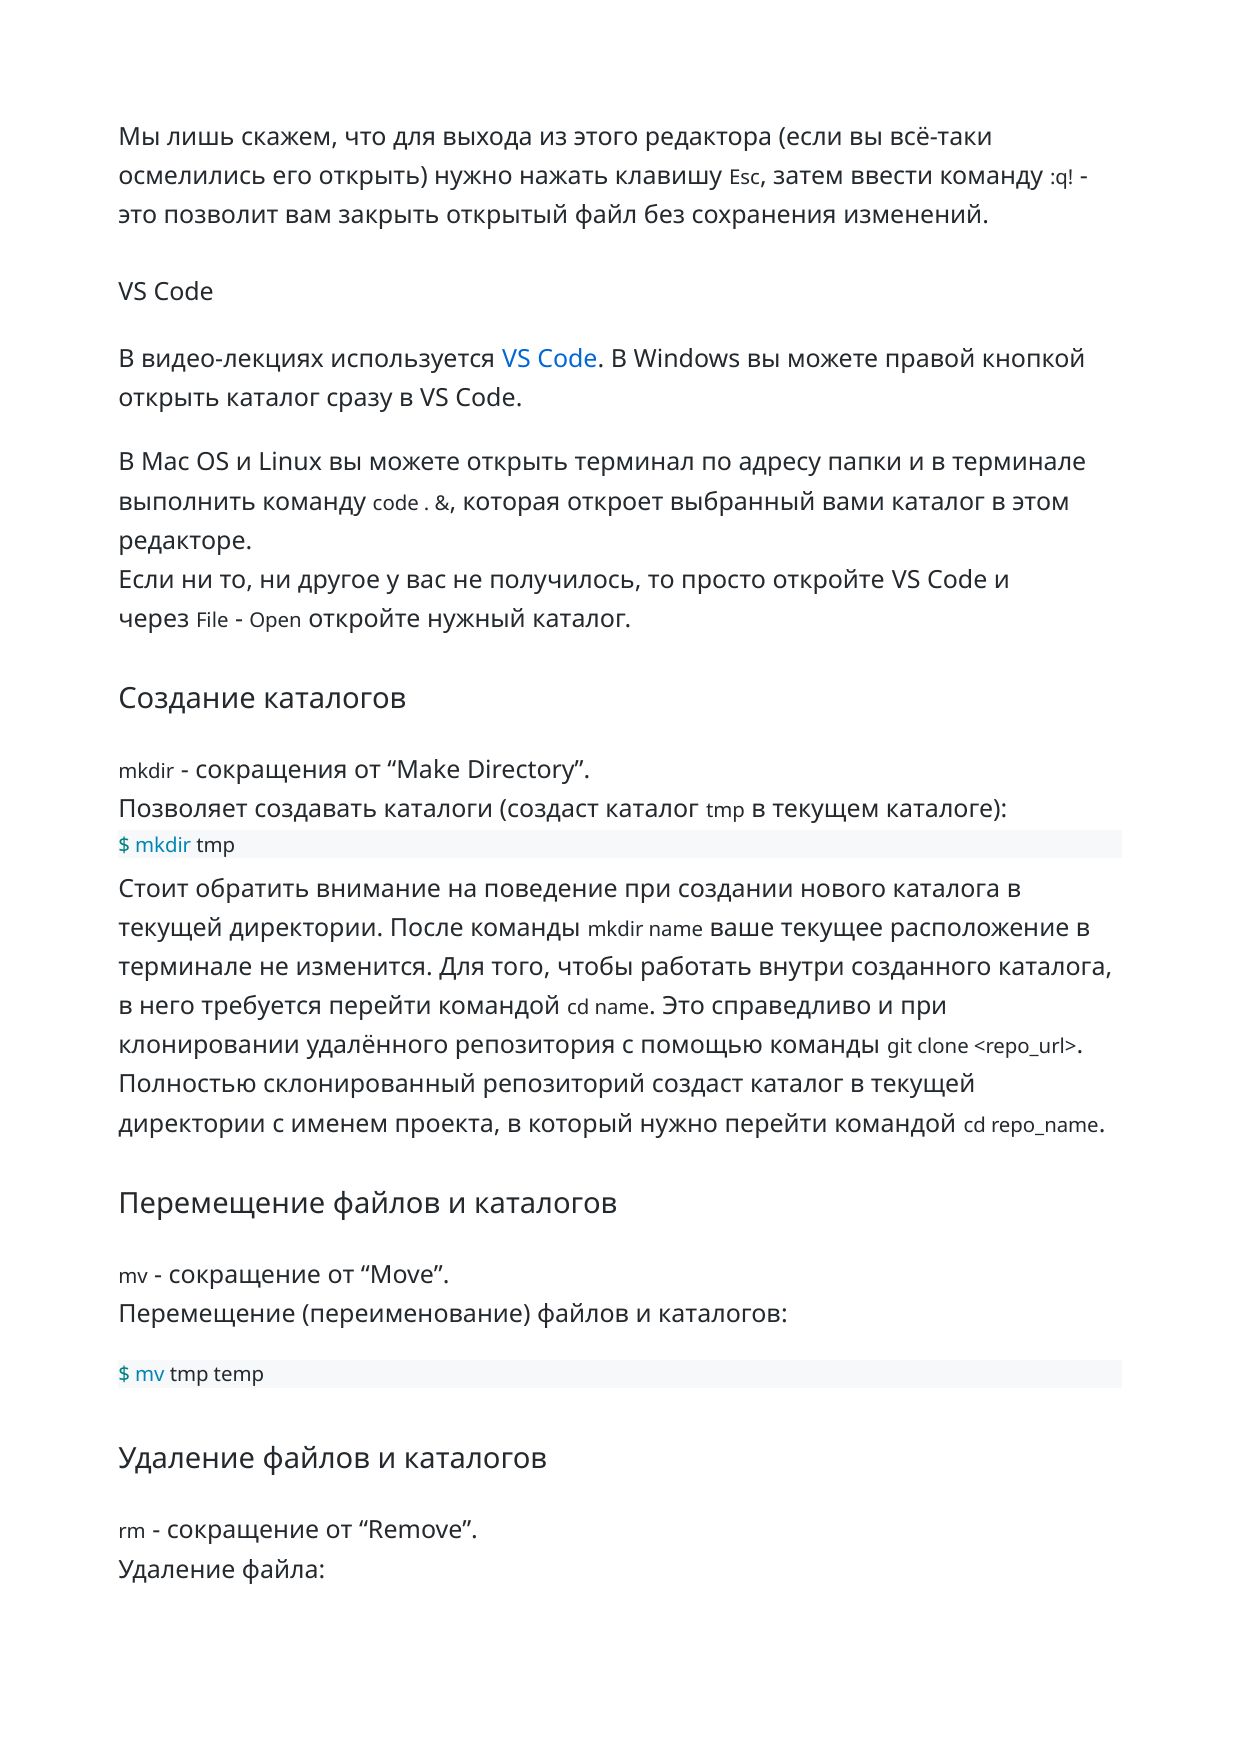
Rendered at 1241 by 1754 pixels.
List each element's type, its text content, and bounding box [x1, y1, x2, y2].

text Позволяет создавать каталоги (создаст каталог tmp в текущем каталоге): [118, 791, 1122, 825]
subtitle Создание каталогов [118, 677, 1122, 717]
text В Mac OS и Linux вы можете открыть терминал по адресу папки и в терминале выполнить команду code . &, которая откроет выбранный вами каталог в этом редакторе. [118, 444, 1122, 556]
subtitle Удаление файлов и каталогов [118, 1437, 1122, 1477]
text Стоит обратить внимание на поведение при создании нового каталога в текущей директории. После команды mkdir name ваше текущее расположение в терминале не изменится. Для того, чтобы работать внутри созданного каталога, в него требуется перейти командой cd name. Это справедливо и при клонировании удалённого репозитория с помощью команды git clone <repo_url>. Полностью склонированный репозиторий создаст каталог в текущей директории с именем проекта, в который нужно перейти командой cd repo_name. [118, 870, 1122, 1139]
subtitle VS Code [118, 273, 1122, 307]
text Перемещение (переименование) файлов и каталогов: [118, 1296, 1122, 1330]
subtitle Перемещение файлов и каталогов [118, 1182, 1122, 1222]
text mkdir - сокращения от “Make Directory”. [118, 752, 1122, 786]
text Если ни то, ни другое у вас не получилось, то просто откройте VS Code и через File - Open откройте нужный каталог. [118, 561, 1122, 635]
text В видео-лекциях используется VS Code. В Windows вы можете правой кнопкой открыть каталог сразу в VS Code. [118, 341, 1122, 414]
text $ mkdir tmp [118, 830, 1122, 858]
text rm - сокращение от “Remove”. [118, 1512, 1122, 1546]
text Мы лишь скажем, что для выхода из этого редактора (если вы всё-таки осмелились его открыть) нужно нажать клавишу Esc, затем ввести команду :q! - это позволит вам закрыть открытый файл без сохранения изменений. [118, 118, 1122, 231]
text mv - сокращение от “Move”. [118, 1257, 1122, 1291]
text Удаление файла: [118, 1551, 1122, 1585]
text $ mv tmp temp [118, 1360, 1122, 1388]
